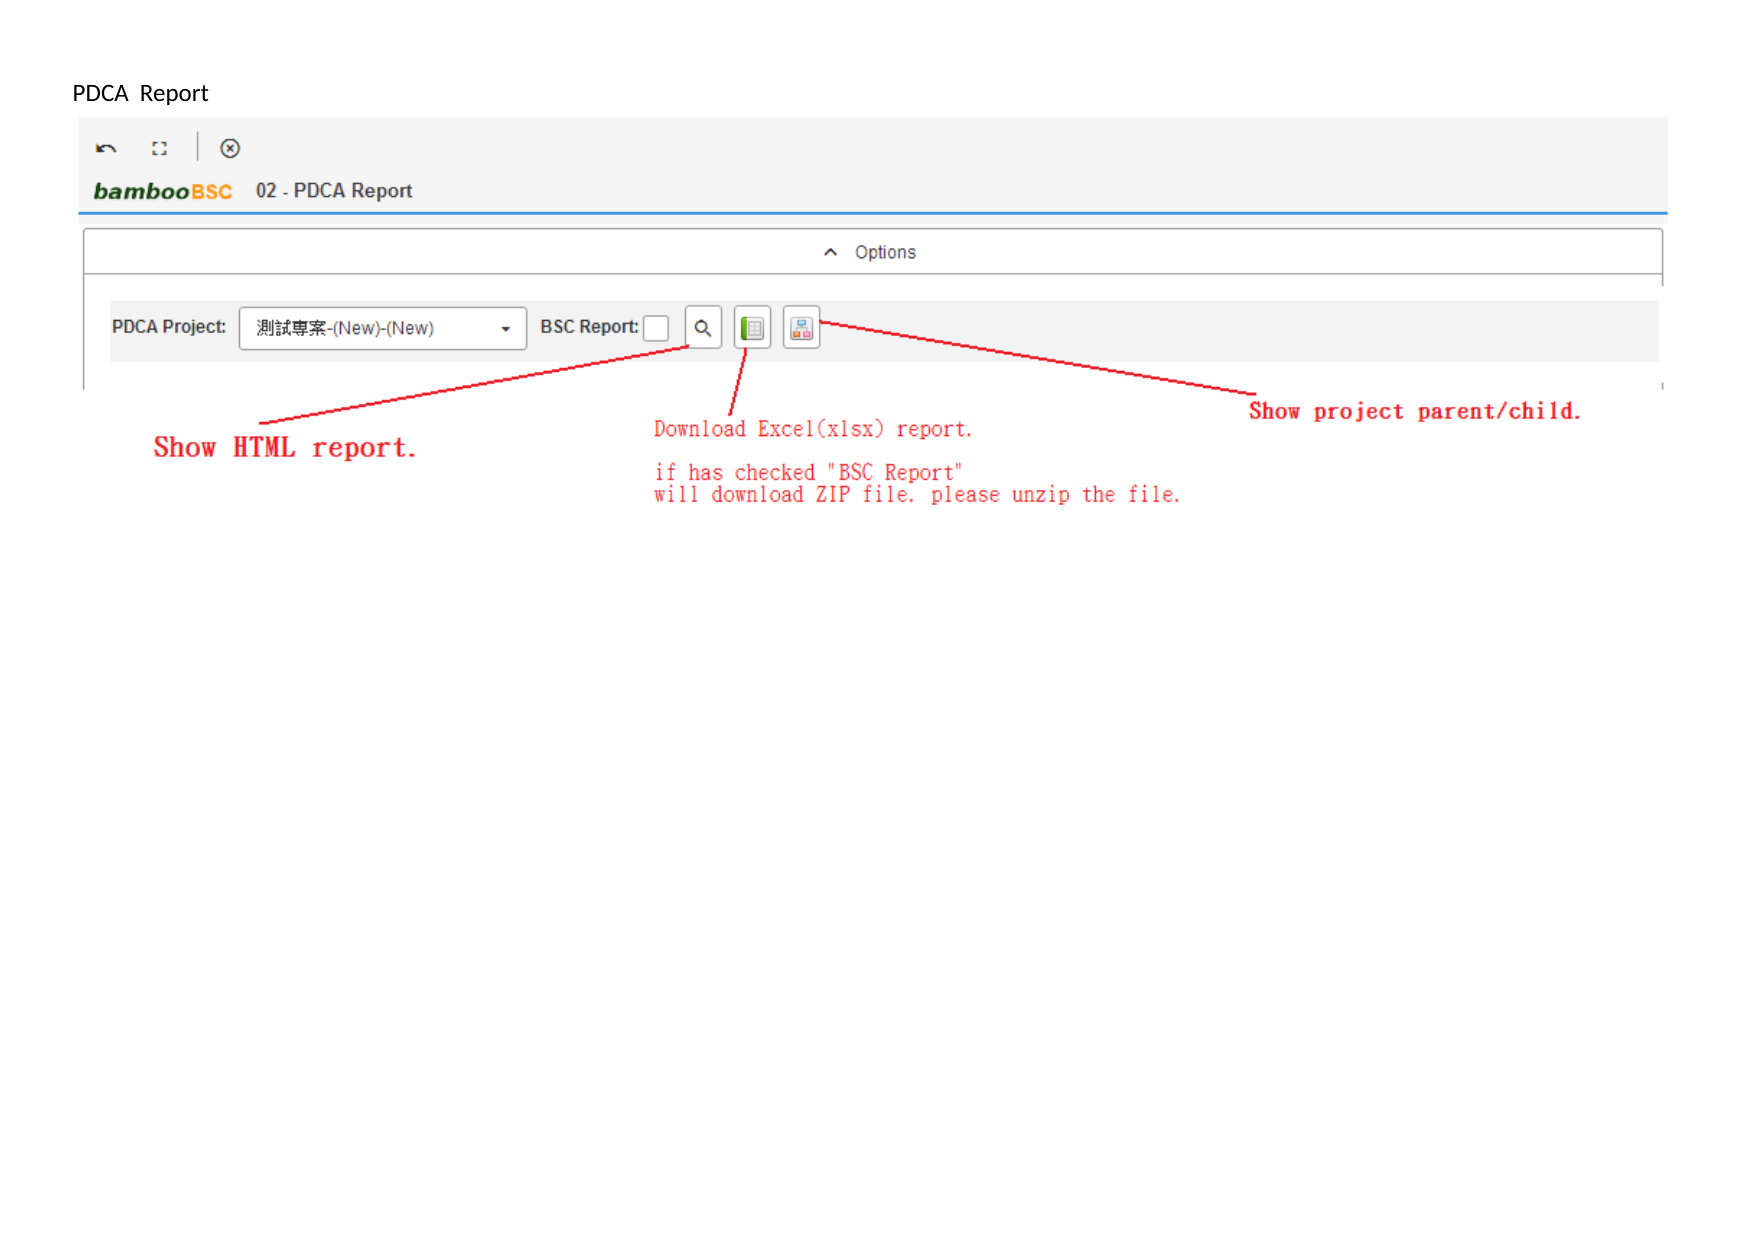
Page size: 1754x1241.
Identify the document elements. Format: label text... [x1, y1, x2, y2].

text PDCA Report [72, 76, 1679, 114]
